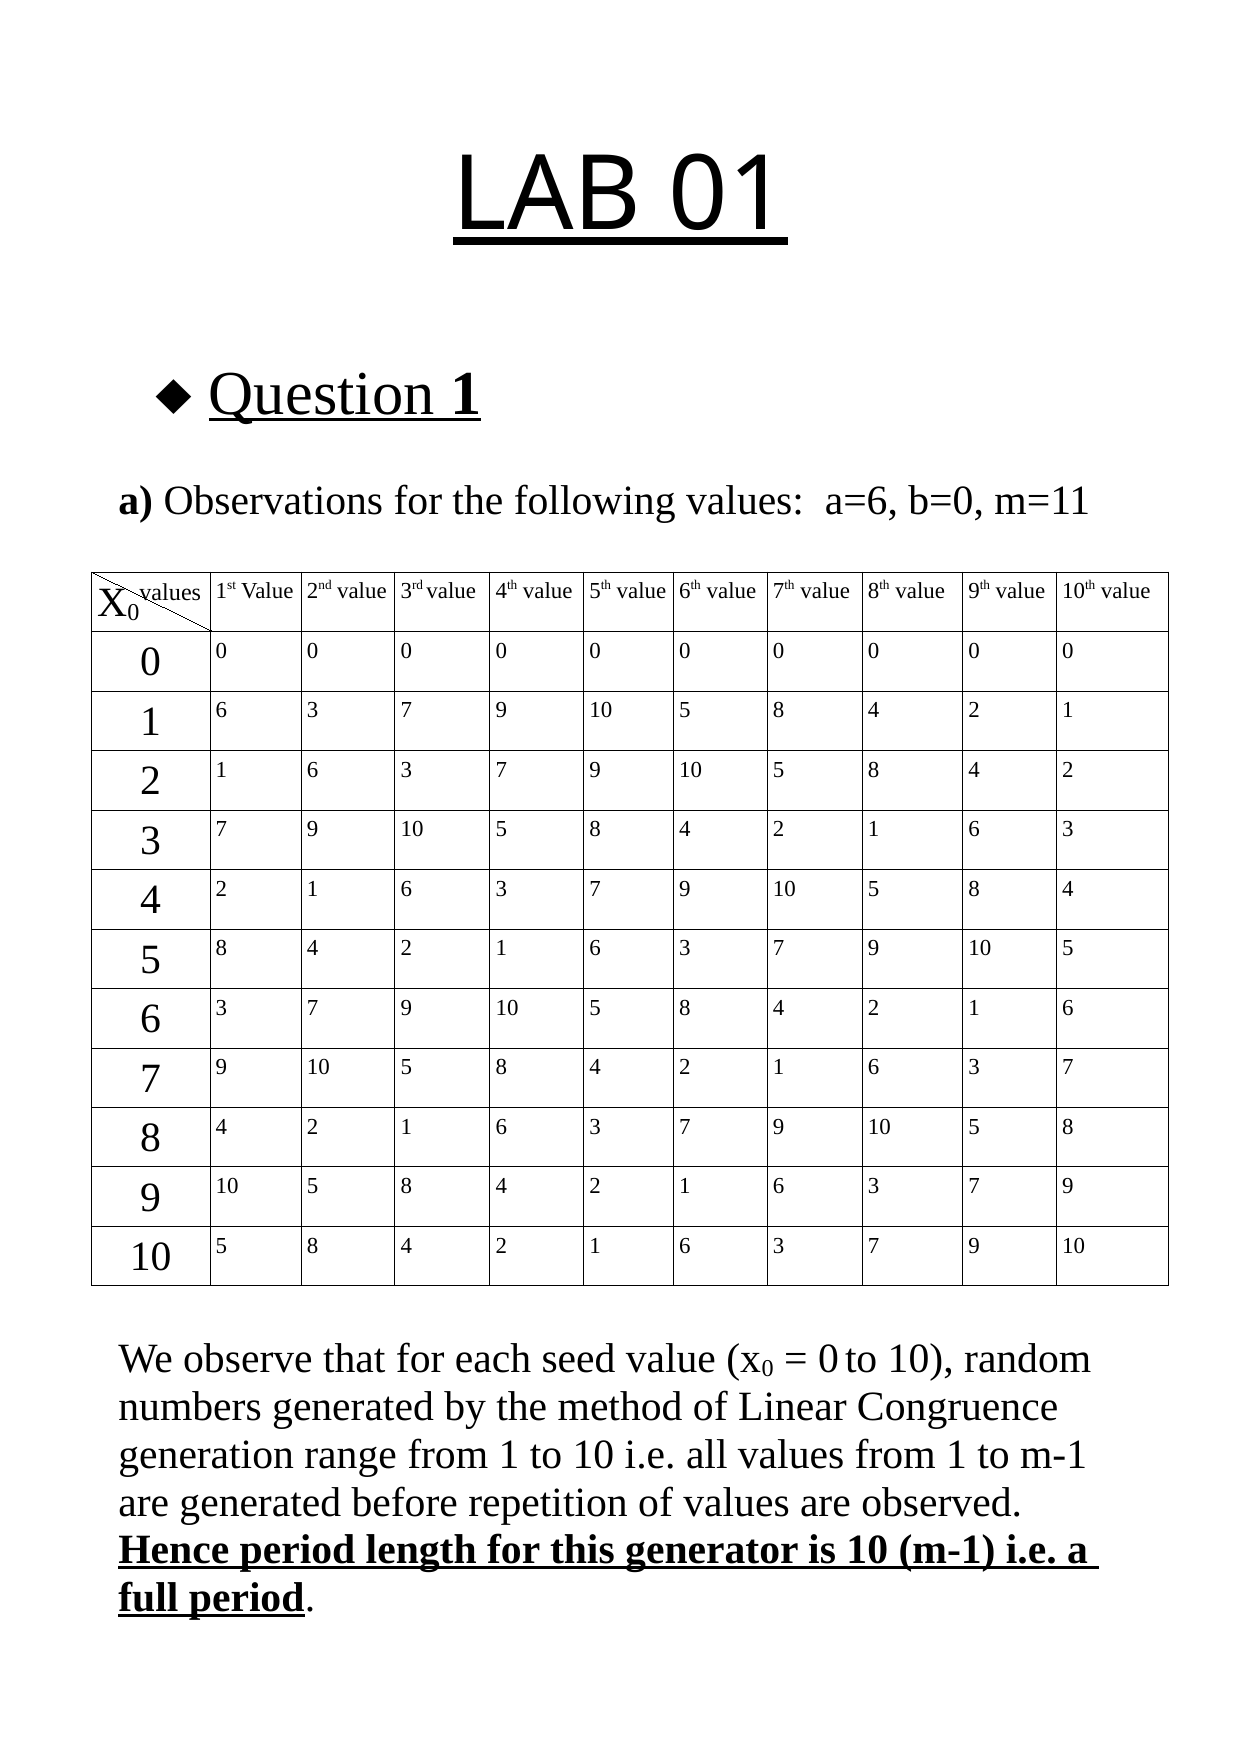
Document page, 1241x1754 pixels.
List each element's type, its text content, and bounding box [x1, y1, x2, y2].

table_cell 2 [768, 811, 862, 869]
table_cell 9 [674, 870, 767, 928]
table_cell 1 [768, 1049, 862, 1107]
table_cell 3 [490, 870, 583, 928]
table_cell 1 [395, 1108, 489, 1166]
table_cell 3 [584, 1108, 673, 1166]
table_cell 6 [1057, 989, 1168, 1047]
table_header 7th value [768, 573, 862, 631]
table_cell 2 [584, 1167, 673, 1226]
table_cell 2 [674, 1049, 767, 1107]
table_cell 3 [302, 692, 394, 750]
table_cell 3 [863, 1167, 962, 1226]
table_cell 6 [302, 751, 394, 809]
table_cell 5 [863, 870, 962, 928]
table_cell 0 [768, 632, 862, 691]
table_cell 5 [490, 811, 583, 869]
table_cell 0 [963, 632, 1056, 691]
table_cell 4 [302, 930, 394, 988]
table_cell 5 [768, 751, 862, 809]
table_cell 4 [963, 751, 1056, 809]
table_header 5th value [584, 573, 673, 631]
table_header 10th value [1057, 573, 1168, 631]
table_cell 8 [92, 1108, 210, 1166]
table_cell 9 [863, 930, 962, 988]
table_cell 2 [1057, 751, 1168, 809]
table_cell 10 [302, 1049, 394, 1107]
table_cell 7 [584, 870, 673, 928]
table_cell 2 [302, 1108, 394, 1166]
text Hence period length for this generator is 10 (m-1) i.e. a [118, 1525, 1122, 1573]
table_header 9th value [963, 573, 1056, 631]
table_cell 4 [1057, 870, 1168, 928]
table_cell 0 [395, 632, 489, 691]
table_cell 10 [674, 751, 767, 809]
table_cell 6 [584, 930, 673, 988]
table_cell 7 [674, 1108, 767, 1166]
table_cell 0 [92, 632, 210, 691]
table_cell 4 [211, 1108, 301, 1166]
table_cell 8 [768, 692, 862, 750]
table_cell 0 [863, 632, 962, 691]
table_cell 1 [863, 811, 962, 869]
table_cell 4 [490, 1167, 583, 1226]
table_cell 9 [1057, 1167, 1168, 1226]
table_cell 7 [395, 692, 489, 750]
table_header 4th value [490, 573, 583, 631]
table_cell 2 [92, 751, 210, 809]
table_header 1st Value [211, 573, 301, 631]
table_cell 10 [395, 811, 489, 869]
table_cell 5 [211, 1227, 301, 1285]
table_header 2nd value [302, 573, 394, 631]
table_cell 5 [1057, 930, 1168, 988]
table_cell 0 [674, 632, 767, 691]
table_cell 8 [490, 1049, 583, 1107]
table_cell 1 [674, 1167, 767, 1226]
table_cell 6 [674, 1227, 767, 1285]
table_cell 8 [211, 930, 301, 988]
table_cell 3 [395, 751, 489, 809]
table_cell 9 [302, 811, 394, 869]
table_header 3rd value [395, 573, 489, 631]
table_cell 10 [768, 870, 862, 928]
table_cell 3 [963, 1049, 1056, 1107]
table_cell 9 [490, 692, 583, 750]
table_cell 8 [674, 989, 767, 1047]
table_cell 6 [863, 1049, 962, 1107]
table_header 6th value [674, 573, 767, 631]
table_cell 0 [302, 632, 394, 691]
table_cell 5 [674, 692, 767, 750]
table_cell 8 [1057, 1108, 1168, 1166]
table_cell 7 [768, 930, 862, 988]
table_cell 10 [584, 692, 673, 750]
table_cell 3 [92, 811, 210, 869]
table_cell 3 [1057, 811, 1168, 869]
table_cell 4 [395, 1227, 489, 1285]
table_cell 6 [395, 870, 489, 928]
table_cell 2 [395, 930, 489, 988]
table_cell 7 [1057, 1049, 1168, 1107]
table_cell 4 [674, 811, 767, 869]
table_cell 1 [963, 989, 1056, 1047]
table_cell 4 [584, 1049, 673, 1107]
table_cell 3 [211, 989, 301, 1047]
table_cell 1 [584, 1227, 673, 1285]
table_cell 10 [211, 1167, 301, 1226]
table_cell 3 [674, 930, 767, 988]
table_cell 9 [584, 751, 673, 809]
table_cell 2 [211, 870, 301, 928]
table_cell 7 [490, 751, 583, 809]
table_cell 10 [490, 989, 583, 1047]
table_cell 1 [1057, 692, 1168, 750]
text a) Observations for the following values: a=6, b=0, m=11 [118, 476, 1122, 524]
table_cell 2 [863, 989, 962, 1047]
table_cell 4 [863, 692, 962, 750]
table_cell 0 [584, 632, 673, 691]
table_cell 10 [863, 1108, 962, 1166]
table_cell 6 [490, 1108, 583, 1166]
table_cell 7 [302, 989, 394, 1047]
text LAB 01 [118, 118, 1122, 260]
table_cell 2 [490, 1227, 583, 1285]
table_cell 4 [768, 989, 862, 1047]
table_cell 7 [211, 811, 301, 869]
table_cell 6 [768, 1167, 862, 1226]
table_cell 2 [963, 692, 1056, 750]
table_cell 9 [963, 1227, 1056, 1285]
table_cell 5 [584, 989, 673, 1047]
table_cell 8 [963, 870, 1056, 928]
table_cell 7 [963, 1167, 1056, 1226]
table_cell 8 [302, 1227, 394, 1285]
table_cell 9 [768, 1108, 862, 1166]
table_cell 6 [963, 811, 1056, 869]
table_cell 10 [92, 1227, 210, 1285]
list Question 1 [156, 356, 1122, 428]
table_cell 8 [863, 751, 962, 809]
table_cell 5 [963, 1108, 1056, 1166]
table_header X0values [92, 573, 210, 631]
table_cell 9 [92, 1167, 210, 1226]
table_cell 3 [768, 1227, 862, 1285]
table_cell 4 [92, 870, 210, 928]
table_cell 8 [584, 811, 673, 869]
table_cell 5 [92, 930, 210, 988]
table_cell 0 [211, 632, 301, 691]
table_cell 5 [302, 1167, 394, 1226]
table_cell 10 [1057, 1227, 1168, 1285]
table_header 8th value [863, 573, 962, 631]
table_cell 0 [490, 632, 583, 691]
table_cell 8 [395, 1167, 489, 1226]
table_cell 1 [92, 692, 210, 750]
table_cell 1 [211, 751, 301, 809]
table_cell 6 [211, 692, 301, 750]
table_cell 5 [395, 1049, 489, 1107]
text We observe that for each seed value (x0 = 0 to 10), random numbers generated by the method of Linear Congruence generation range from 1 to 10 i.e. all values from 1 to m-1 are generated before repetition of values are observed. [118, 1333, 1122, 1525]
table_cell 1 [490, 930, 583, 988]
table_cell 7 [92, 1049, 210, 1107]
table_cell 9 [211, 1049, 301, 1107]
table_cell 0 [1057, 632, 1168, 691]
text full period. [118, 1573, 1122, 1621]
table_cell 9 [395, 989, 489, 1047]
table_cell 1 [302, 870, 394, 928]
table_cell 10 [963, 930, 1056, 988]
table_cell 6 [92, 989, 210, 1047]
table_cell 7 [863, 1227, 962, 1285]
